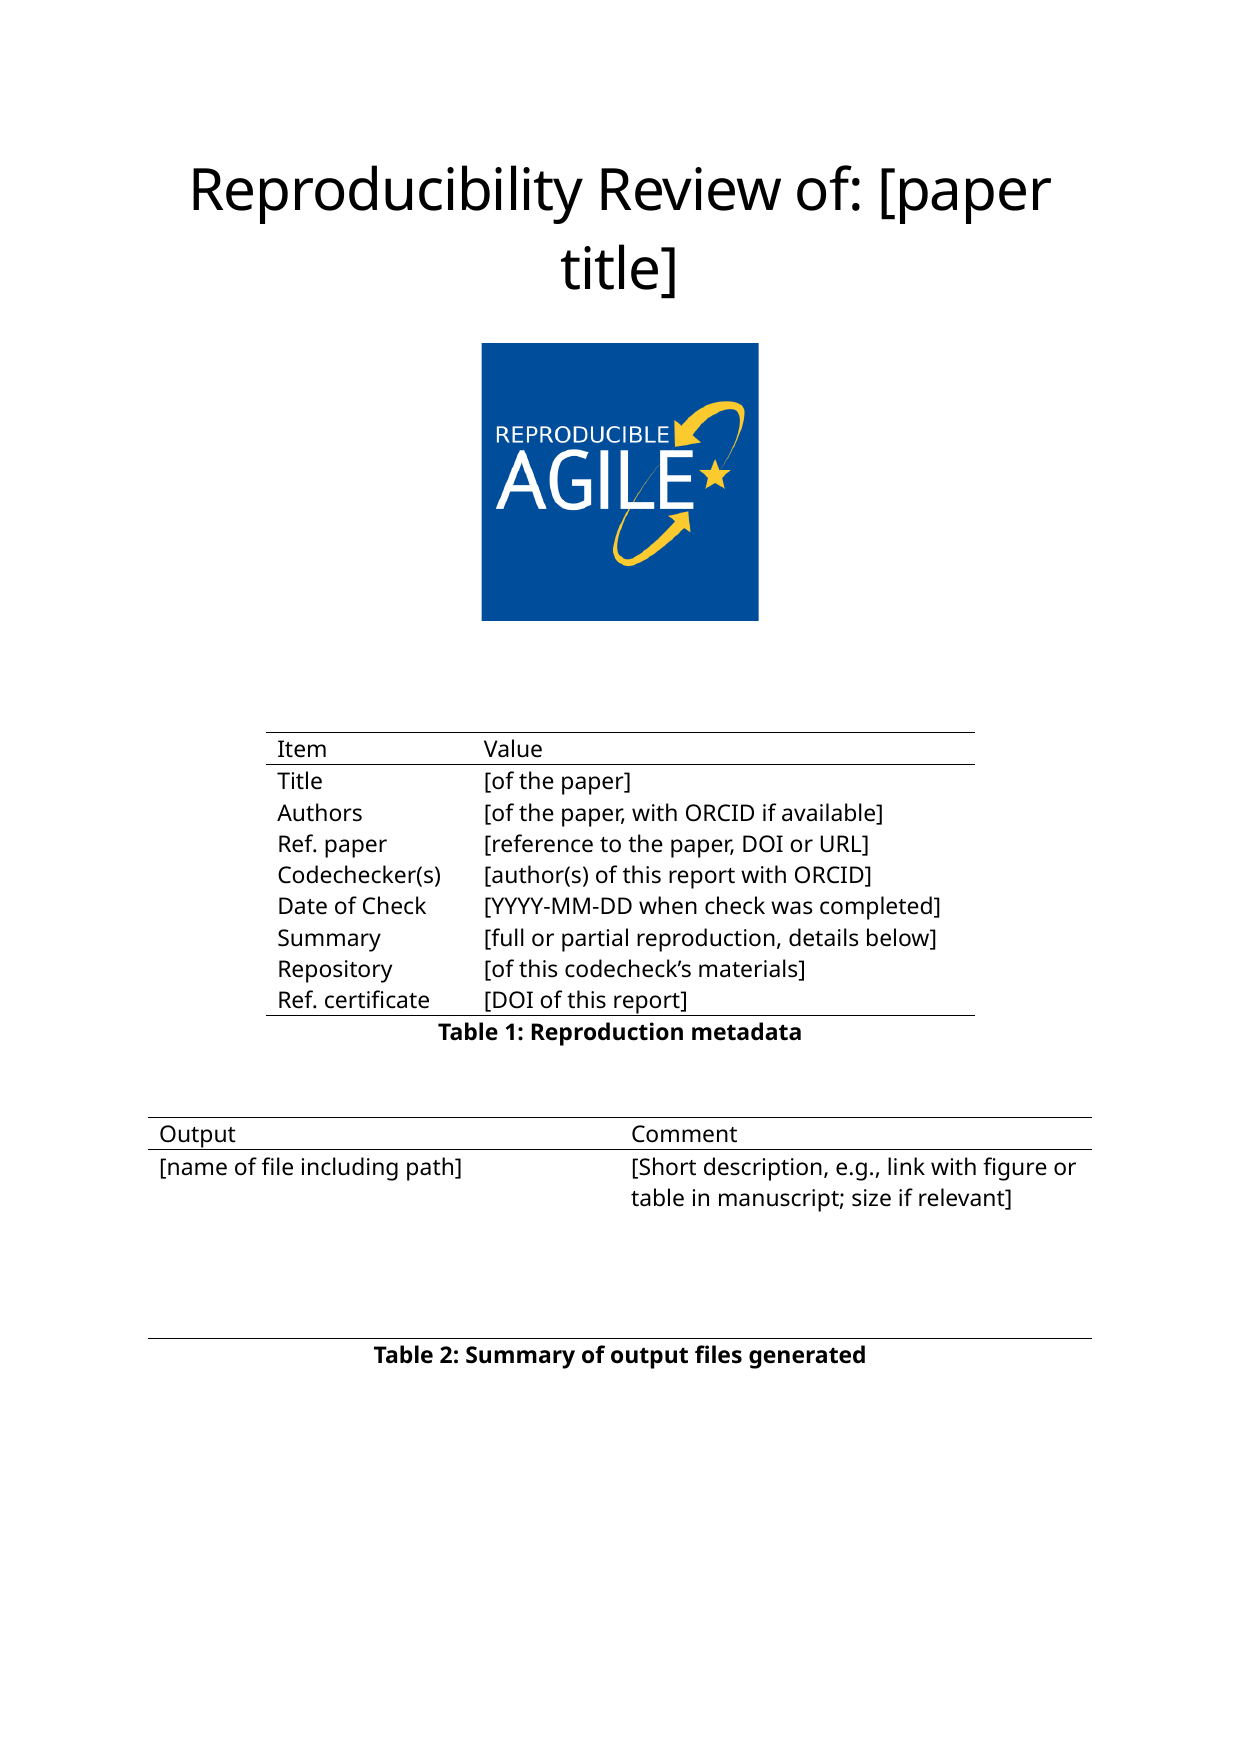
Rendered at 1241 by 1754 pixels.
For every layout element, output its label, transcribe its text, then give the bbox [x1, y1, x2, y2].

table_cell [of the paper, with ORCID if available] [473, 796, 974, 828]
table_cell Repository [266, 953, 472, 984]
table_cell [148, 1275, 619, 1307]
text Table 1: Reproduction metadata [148, 1016, 1093, 1047]
table_cell [148, 1213, 619, 1244]
table_cell Authors [266, 796, 472, 828]
table_header Value [473, 733, 974, 764]
title Reproducibility Review of: [paper title] [148, 148, 1093, 307]
table_cell [full or partial reproduction, details below] [473, 921, 974, 953]
table_cell Ref. paper [266, 828, 472, 859]
table_cell [DOI of this report] [473, 984, 974, 1015]
table_cell [of this codecheck’s materials] [473, 953, 974, 984]
table_cell [620, 1244, 1092, 1275]
table_cell [620, 1213, 1092, 1244]
table_cell [620, 1275, 1092, 1307]
table_header Item [266, 733, 472, 764]
table_cell [Short description, e.g., link with figure or table in manuscript; size if relevant] [620, 1150, 1092, 1213]
table_header Comment [620, 1118, 1092, 1149]
table_cell [reference to the paper, DOI or URL] [473, 828, 974, 859]
table_cell [of the paper] [473, 765, 974, 796]
table_cell [148, 1244, 619, 1275]
table_cell [name of file including path] [148, 1150, 619, 1213]
table_cell [author(s) of this report with ORCID] [473, 859, 974, 890]
text Table 2: Summary of output files generated [148, 1339, 1093, 1370]
table_cell [148, 1307, 619, 1338]
table_cell Ref. certificate [266, 984, 472, 1015]
table_cell Date of Check [266, 890, 472, 921]
table_cell [620, 1307, 1092, 1338]
table_cell [YYYY-MM-DD when check was completed] [473, 890, 974, 921]
table_cell Title [266, 765, 472, 796]
table_cell Summary [266, 921, 472, 953]
table_header Output [148, 1118, 619, 1149]
picture [481, 343, 759, 621]
table_cell Codechecker(s) [266, 859, 472, 890]
